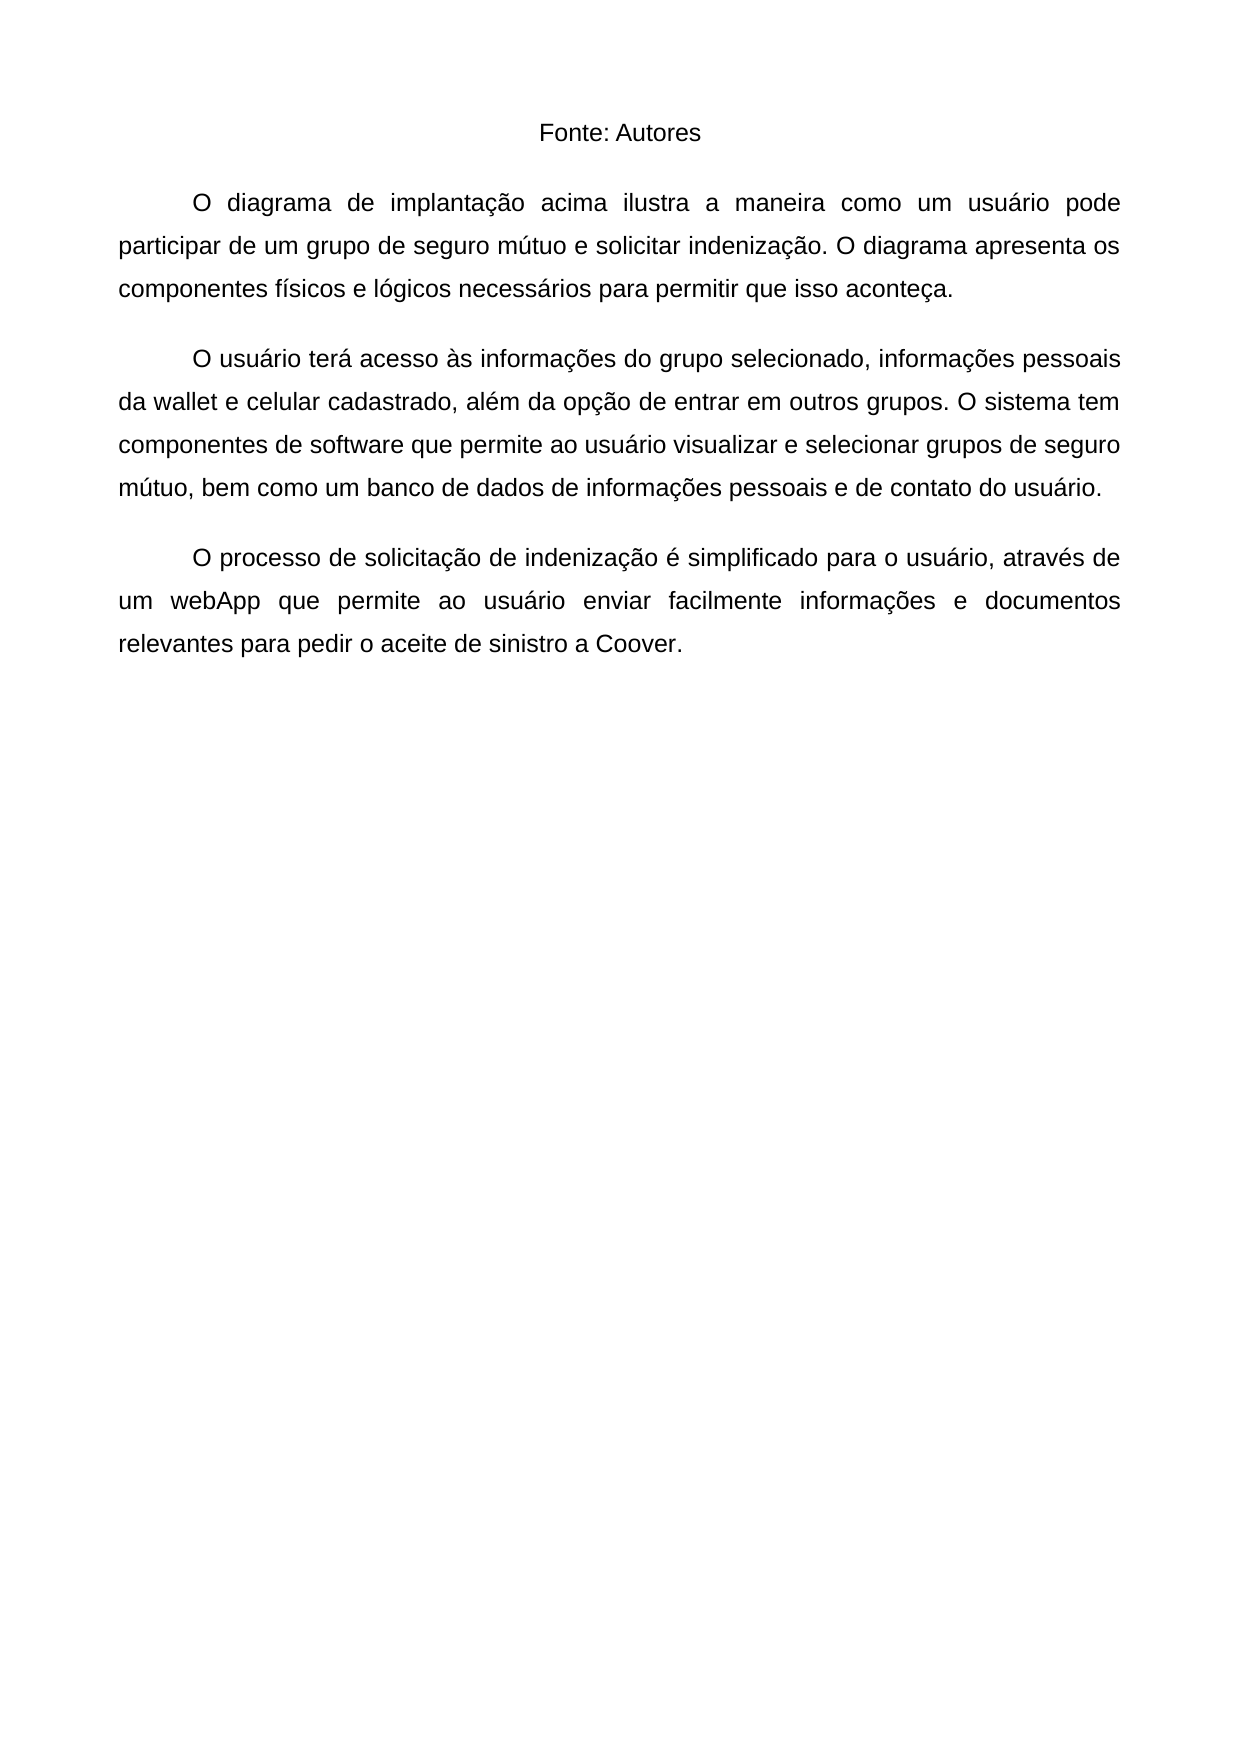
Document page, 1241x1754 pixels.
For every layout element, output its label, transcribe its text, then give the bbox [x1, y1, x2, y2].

text O usuário terá acesso às informações do grupo selecionado, informações pessoais da wallet e celular cadastrado, além da opção de entrar em outros grupos. O sistema tem componentes de software que permite ao usuário visualizar e selecionar grupos de seguro mútuo, bem como um banco de dados de informações pessoais e de contato do usuário. [118, 343, 1122, 502]
text O diagrama de implantação acima ilustra a maneira como um usuário pode participar de um grupo de seguro mútuo e solicitar indenização. O diagrama apresenta os componentes físicos e lógicos necessários para permitir que isso aconteça. [118, 188, 1122, 303]
text Fonte: Autores [118, 118, 1122, 147]
text O processo de solicitação de indenização é simplificado para o usuário, através de um webApp que permite ao usuário enviar facilmente informações e documentos relevantes para pedir o aceite de sinistro a Coover. [118, 542, 1122, 657]
